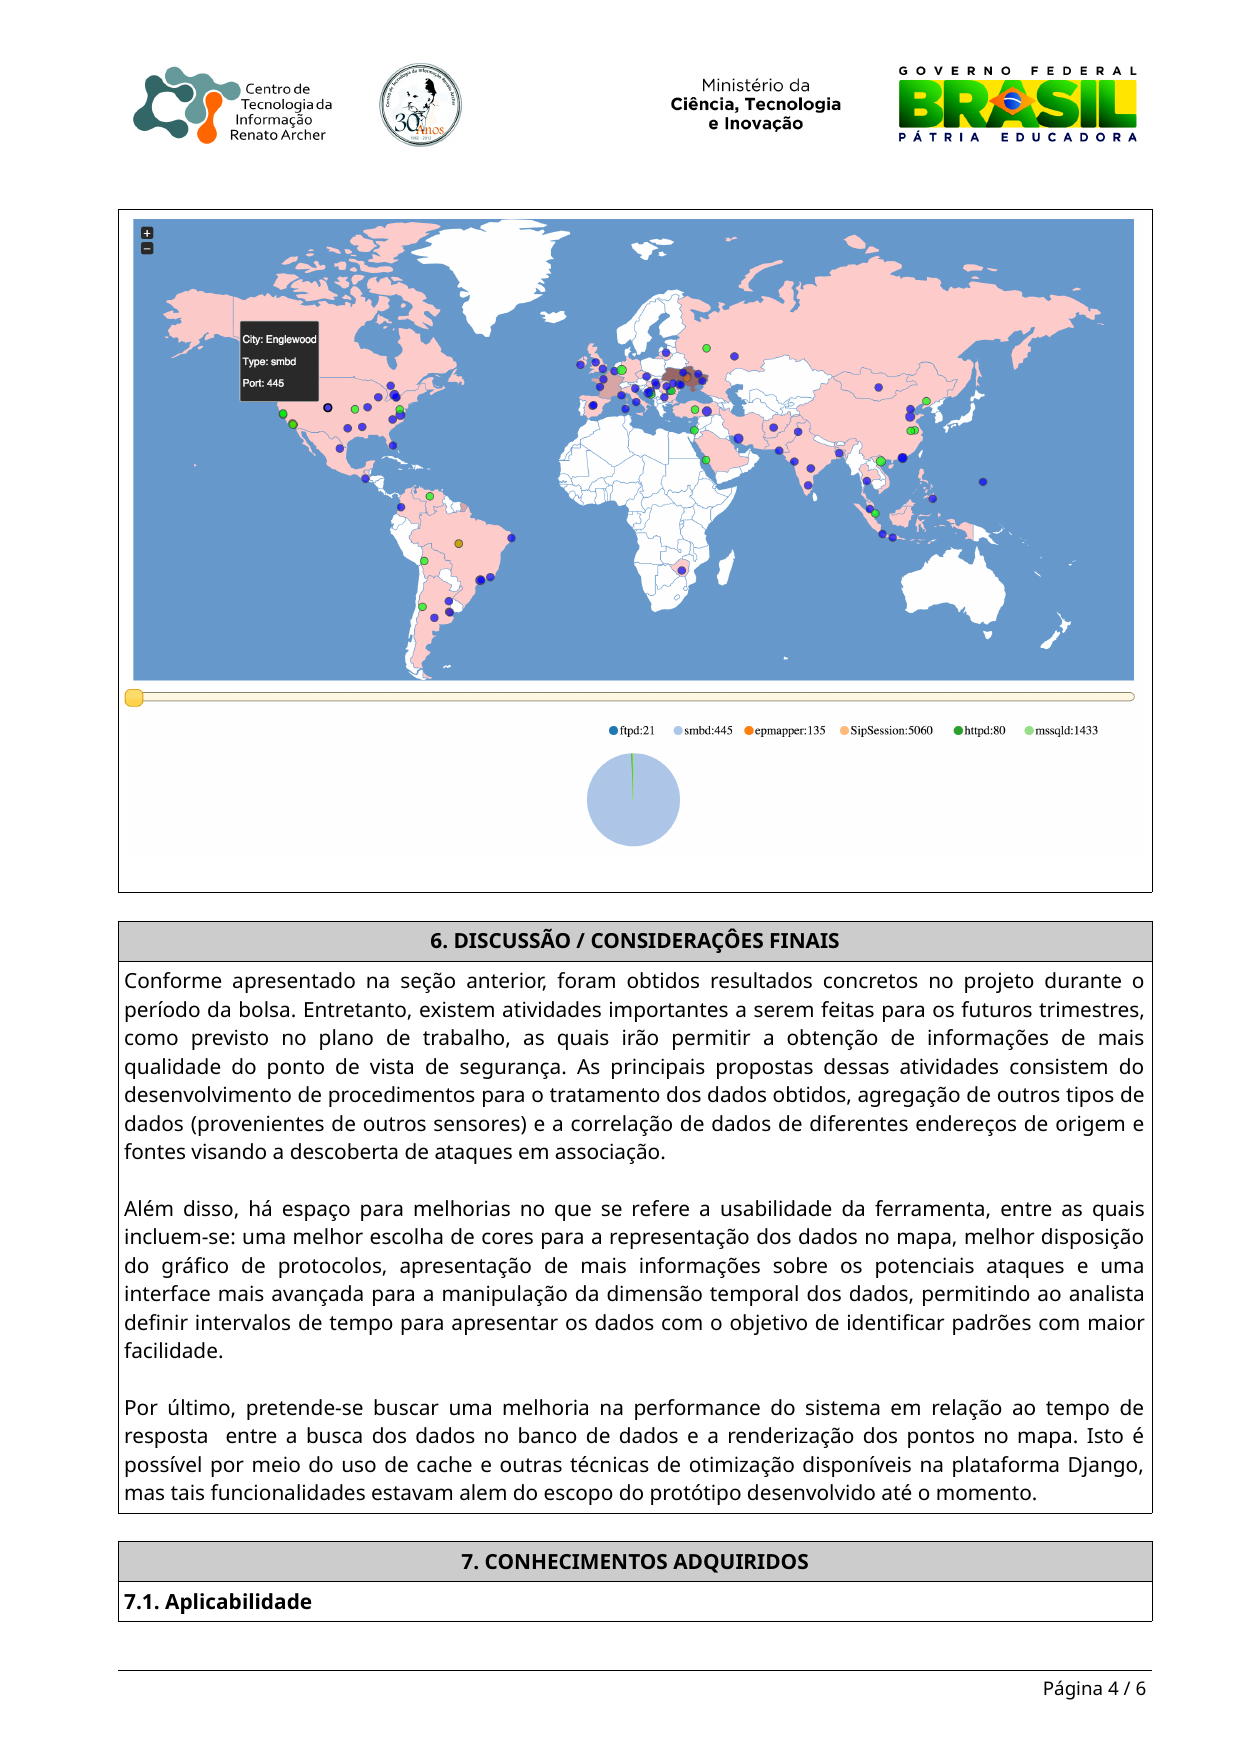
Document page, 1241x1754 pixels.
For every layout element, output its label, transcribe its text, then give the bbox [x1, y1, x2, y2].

table_cell [119, 210, 1152, 892]
table_header 7. CONHECIMENTOS ADQUIRIDOS [119, 1542, 1152, 1581]
picture [123, 215, 1146, 858]
table_header 6. DISCUSSÃO / CONSIDERAÇÔES FINAIS [119, 922, 1152, 961]
table_cell Conforme apresentado na seção anterior, foram obtidos resultados concretos no projeto durante o período da bolsa. Entretanto, existem atividades importantes a serem feitas para os futuros trimestres, como previsto no plano de trabalho, as quais irão permitir a obtenção de informações de mais qualidade do ponto de vista de segurança. As principais propostas dessas atividades consistem do desenvolvimento de procedimentos para o tratamento dos dados obtidos, agregação de outros tipos de dados (provenientes de outros sensores) e a correlação de dados de diferentes endereços de origem e fontes visando a descoberta de ataques em associação. Além disso, há espaço para melhorias no que se refere a usabilidade da ferramenta, entre as quais incluem-se: uma melhor escolha de cores para a representação dos dados no mapa, melhor disposição do gráfico de protocolos, apresentação de mais informações sobre os potenciais ataques e uma interface mais avançada para a manipulação da dimensão temporal dos dados, permitindo ao analista definir intervalos de tempo para apresentar os dados com o objetivo de identificar padrões com maior facilidade. Por último, pretende-se buscar uma melhoria na performance do sistema em relação ao tempo de resposta entre a busca dos dados no banco de dados e a renderização dos pontos no mapa. Isto é possível por meio do uso de cache e outras técnicas de otimização disponíveis na plataforma Django, mas tais funcionalidades estavam alem do escopo do protótipo desenvolvido até o momento. [119, 962, 1152, 1512]
picture [133, 59, 1137, 151]
table_cell 7.1. Aplicabilidade [119, 1582, 1152, 1621]
